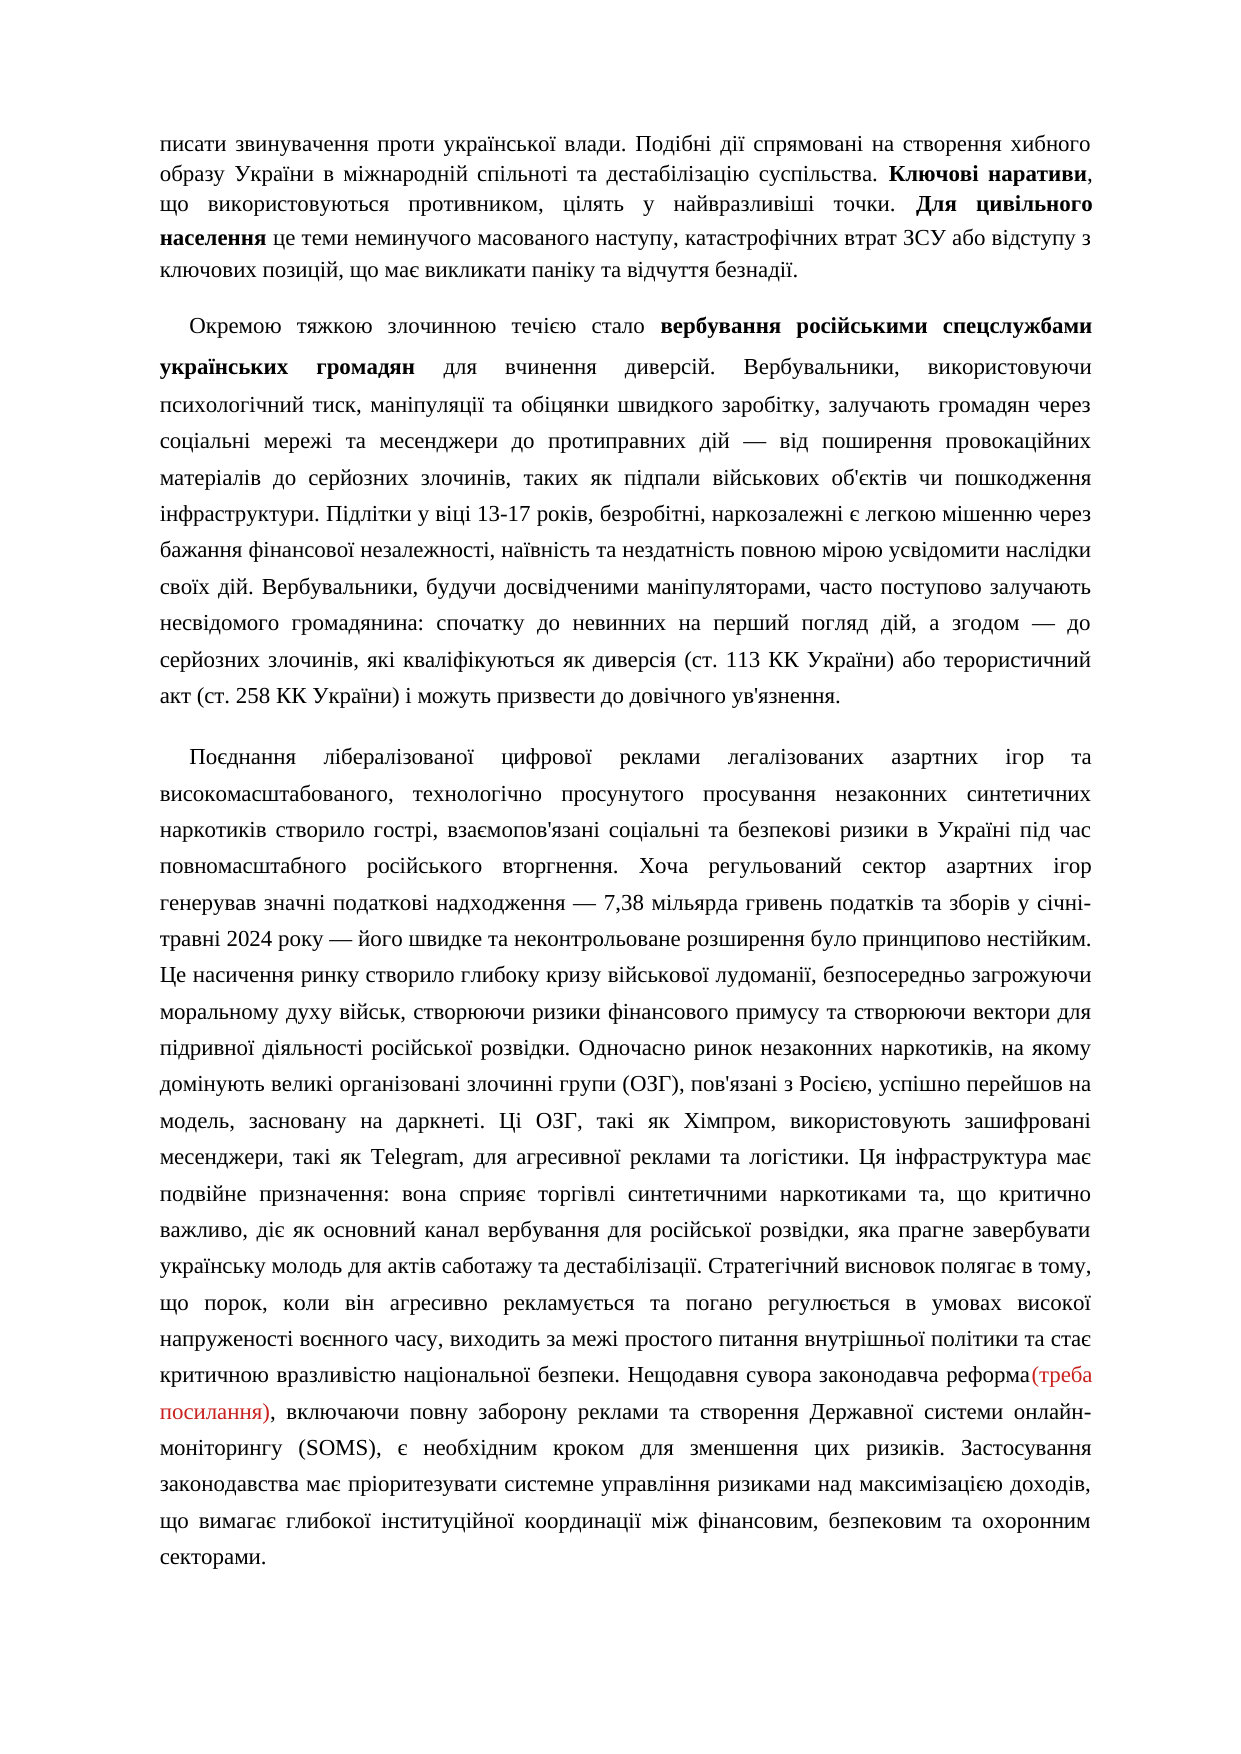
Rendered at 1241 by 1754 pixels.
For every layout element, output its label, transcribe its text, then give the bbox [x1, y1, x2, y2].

text писати звинувачення проти української влади. Подібні дії спрямовані на створення хибного образу України в міжнародній спільноті та дестабілізацію суспільства. Ключові наративи, що використовуються противником, цілять у найвразливіші точки. Для цивільного населення це теми неминучого масованого наступу, катастрофічних втрат ЗСУ або відступу з ключових позицій, що має викликати паніку та відчуття безнадії. [159, 130, 1093, 283]
text Поєднання лібералізованої цифрової реклами легалізованих азартних ігор та високомасштабованого, технологічно просунутого просування незаконних синтетичних наркотиків створило гострі, взаємопов'язані соціальні та безпекові ризики в Україні під час повномасштабного російського вторгнення. Хоча регульований сектор азартних ігор генерував значні податкові надходження — 7,38 мільярда гривень податків та зборів у січні-травні 2024 року — його швидке та неконтрольоване розширення було принципово нестійким. Це насичення ринку створило глибоку кризу військової лудоманії, безпосередньо загрожуючи моральному духу військ, створюючи ризики фінансового примусу та створюючи вектори для підривної діяльності російської розвідки. Одночасно ринок незаконних наркотиків, на якому домінують великі організовані злочинні групи (ОЗГ), пов'язані з Росією, успішно перейшов на модель, засновану на даркнеті. Ці ОЗГ, такі як Хімпром, використовують зашифровані месенджери, такі як Telegram, для агресивної реклами та логістики. Ця інфраструктура має подвійне призначення: вона сприяє торгівлі синтетичними наркотиками та, що критично важливо, діє як основний канал вербування для російської розвідки, яка прагне завербувати українську молодь для актів саботажу та дестабілізації. Стратегічний висновок полягає в тому, що порок, коли він агресивно рекламується та погано регулюється в умовах високої напруженості воєнного часу, виходить за межі простого питання внутрішньої політики та стає критичною вразливістю національної безпеки. Нещодавня сувора законодавча реформа(треба посилання), включаючи повну заборону реклами та створення Державної системи онлайн-моніторингу (SOMS), є необхідним кроком для зменшення цих ризиків. Застосування законодавства має пріоритезувати системне управління ризиками над максимізацією доходів, що вимагає глибокої інституційної координації між фінансовим, безпековим та охоронним секторами. [159, 743, 1093, 1569]
text Окремою тяжкою злочинною течією стало вербування російськими спецслужбами українських громадян для вчинення диверсій. Вербувальники, використовуючи психологічний тиск, маніпуляції та обіцянки швидкого заробітку, залучають громадян через соціальні мережі та месенджери до протиправних дій — від поширення провокаційних матеріалів до серйозних злочинів, таких як підпали військових об'єктів чи пошкодження інфраструктури. Підлітки у віці 13-17 років, безробітні, наркозалежні є легкою мішенню через бажання фінансової незалежності, наївність та нездатність повною мірою усвідомити наслідки своїх дій. Вербувальники, будучи досвідченими маніпуляторами, часто поступово залучають несвідомого громадянина: спочатку до невинних на перший погляд дій, а згодом — до серйозних злочинів, які кваліфікуються як диверсія (ст. 113 КК України) або терористичний акт (ст. 258 КК України) і можуть призвести до довічного ув'язнення. [159, 312, 1093, 708]
